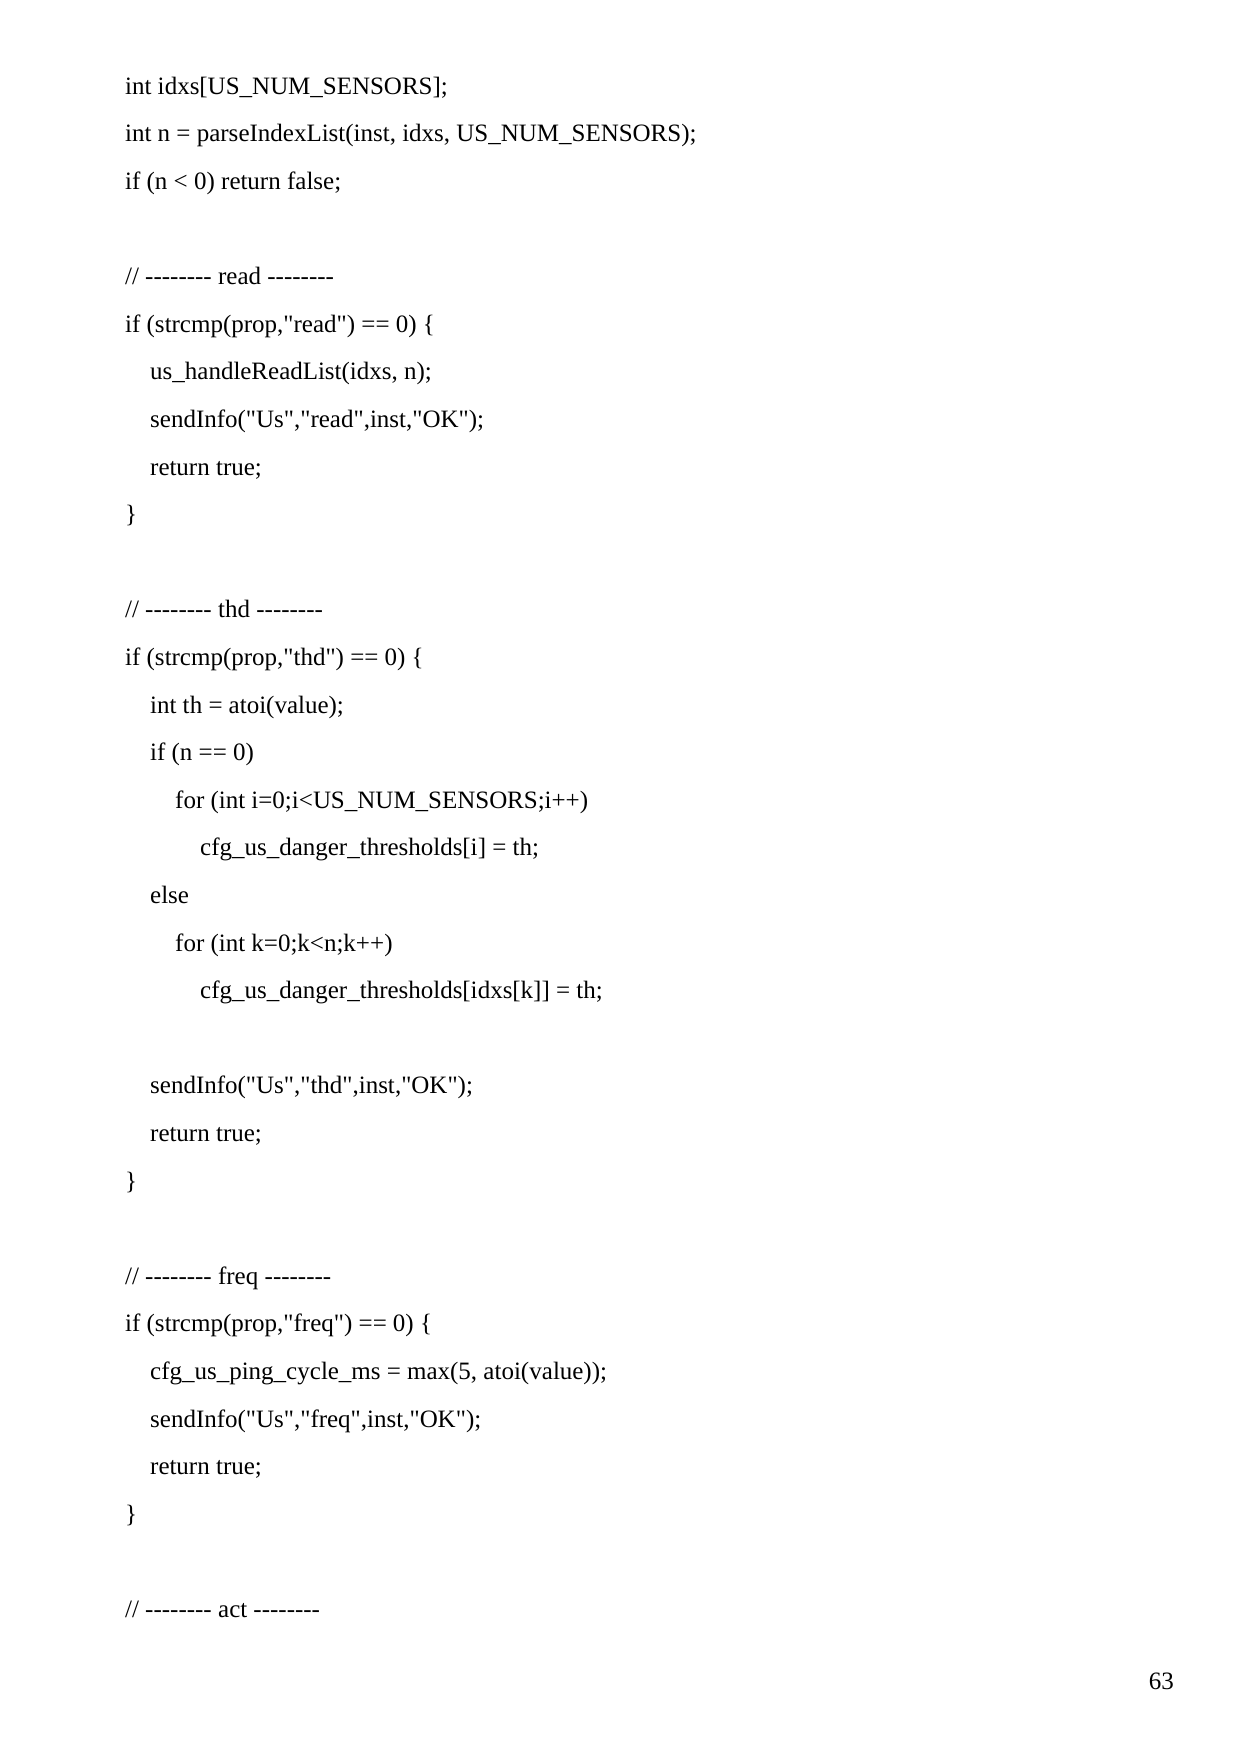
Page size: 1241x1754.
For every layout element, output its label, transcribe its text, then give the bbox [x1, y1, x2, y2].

text if (strcmp(prop,"thd") == 0) { [100, 642, 1173, 671]
text for (int k=0;k<n;k++) [100, 928, 1173, 956]
text sendInfo("Us","freq",inst,"OK"); [100, 1404, 1173, 1432]
text int idxs[US_NUM_SENSORS]; [100, 71, 1173, 99]
text return true; [100, 1118, 1173, 1147]
text if (strcmp(prop,"freq") == 0) { [100, 1308, 1173, 1337]
text if (strcmp(prop,"read") == 0) { [100, 309, 1173, 338]
text if (n < 0) return false; [100, 166, 1173, 195]
text // -------- freq -------- [100, 1261, 1173, 1290]
text return true; [100, 1451, 1173, 1480]
text sendInfo("Us","read",inst,"OK"); [100, 404, 1173, 433]
text us_handleReadList(idxs, n); [100, 356, 1173, 385]
text int th = atoi(value); [100, 690, 1173, 718]
text int n = parseIndexList(inst, idxs, US_NUM_SENSORS); [100, 118, 1173, 147]
text } [100, 1499, 1173, 1528]
text return true; [100, 452, 1173, 480]
text sendInfo("Us","thd",inst,"OK"); [100, 1071, 1173, 1099]
text if (n == 0) [100, 737, 1173, 766]
text // -------- read -------- [100, 261, 1173, 290]
text cfg_us_ping_cycle_ms = max(5, atoi(value)); [100, 1356, 1173, 1385]
text for (int i=0;i<US_NUM_SENSORS;i++) [100, 785, 1173, 814]
text cfg_us_danger_thresholds[idxs[k]] = th; [100, 975, 1173, 1004]
text } [100, 1166, 1173, 1194]
text else [100, 880, 1173, 909]
text // -------- thd -------- [100, 594, 1173, 623]
text cfg_us_danger_thresholds[i] = th; [100, 832, 1173, 861]
text // -------- act -------- [100, 1594, 1173, 1623]
text } [100, 499, 1173, 528]
